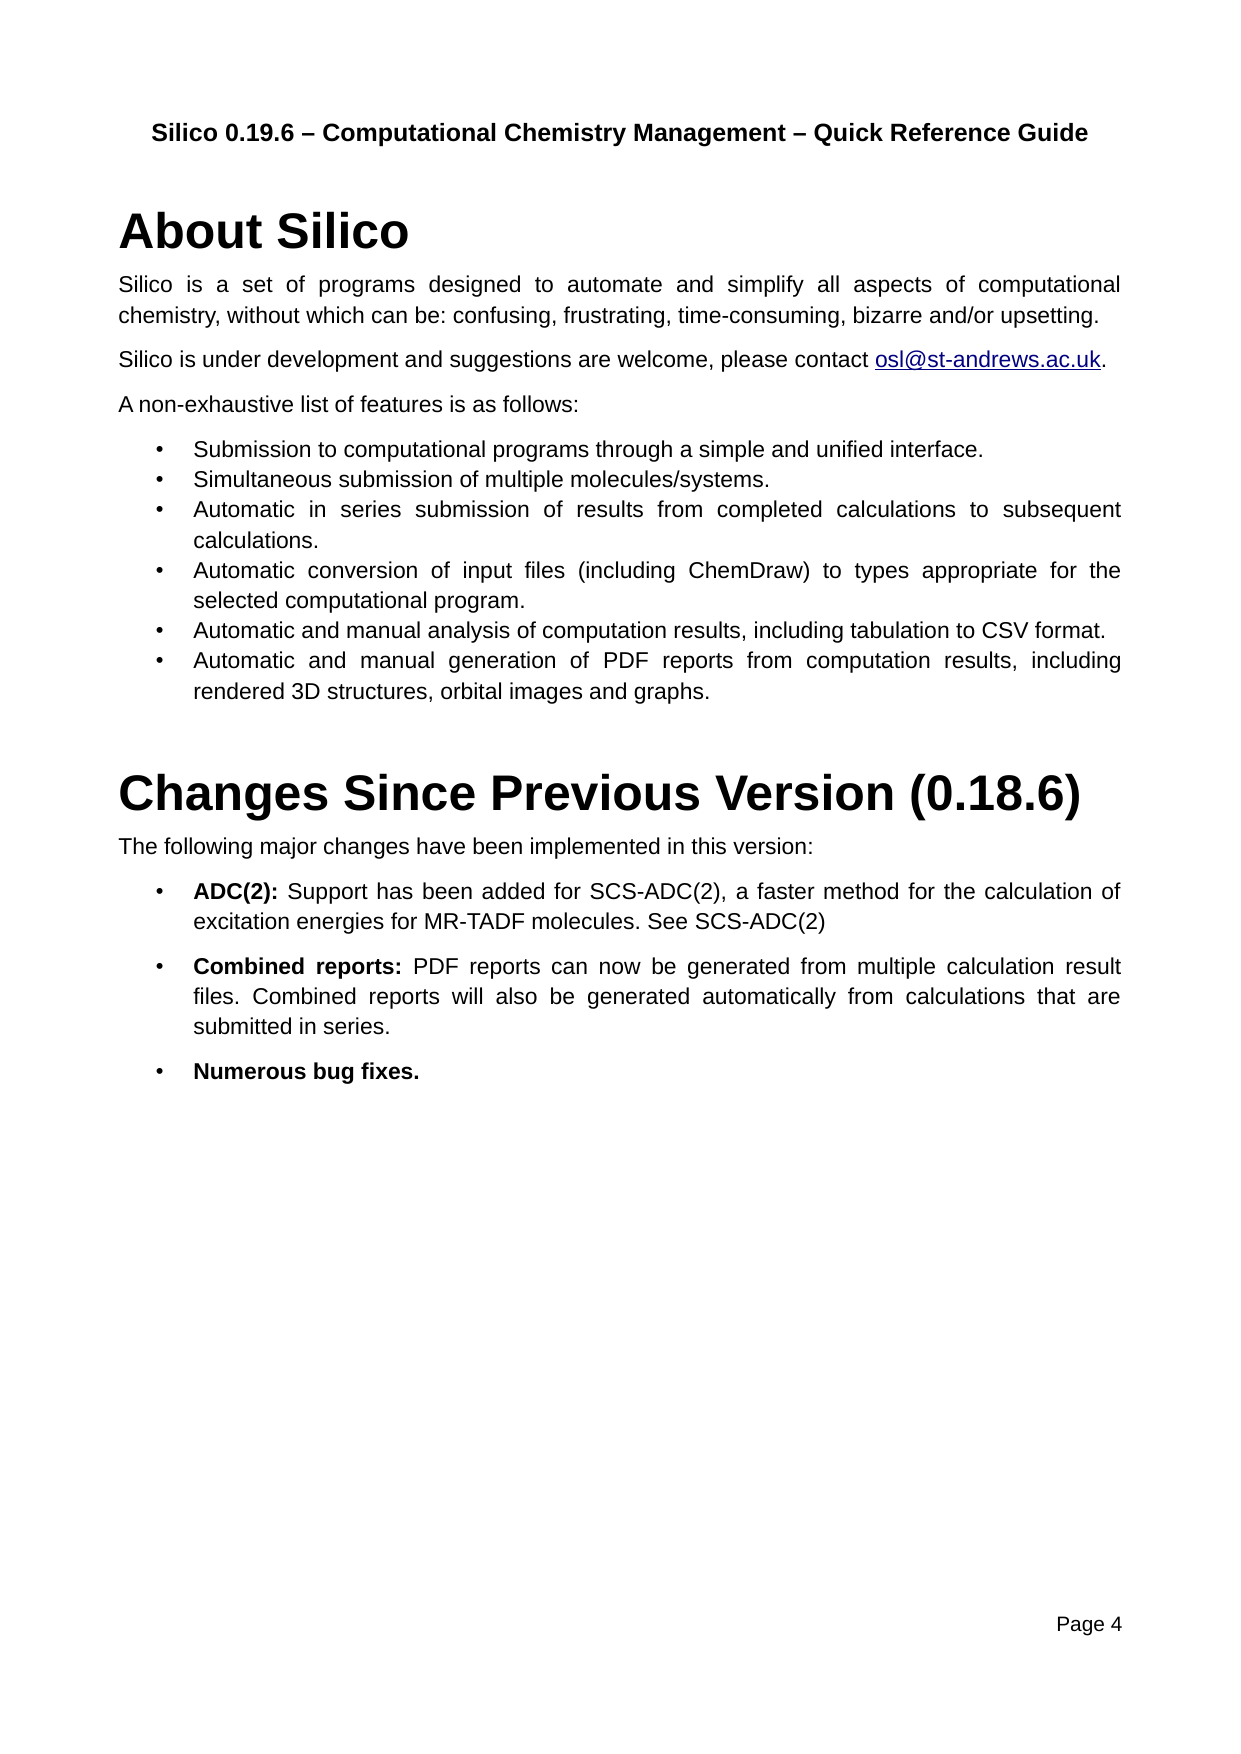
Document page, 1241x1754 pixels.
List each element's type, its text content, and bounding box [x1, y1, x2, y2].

list Numerous bug fixes. [156, 1058, 1122, 1084]
subtitle Changes Since Previous Version (0.18.6) [118, 763, 1122, 821]
text The following major changes have been implemented in this version: [118, 833, 1122, 859]
list Combined reports: PDF reports can now be generated from multiple calculation result files. Combined reports will also be generated automatically from calculations that are submitted in series. [156, 953, 1122, 1039]
text A non-exhaustive list of features is as follows: [118, 391, 1122, 417]
list Automatic and manual analysis of computation results, including tabulation to CSV format. [156, 617, 1122, 643]
list Simultaneous submission of multiple molecules/systems. [156, 466, 1122, 492]
list Submission to computational programs through a simple and unified interface. [156, 436, 1122, 462]
subtitle About Silico [118, 201, 1122, 259]
list ADC(2): Support has been added for SCS-ADC(2), a faster method for the calculation of excitation energies for MR-TADF molecules. See SCS-ADC(2) [156, 878, 1122, 934]
text Silico is a set of programs designed to automate and simplify all aspects of computational chemistry, without which can be: confusing, frustrating, time-consuming, bizarre and/or upsetting. [118, 271, 1122, 328]
list Automatic and manual generation of PDF reports from computation results, including rendered 3D structures, orbital images and graphs. [156, 647, 1122, 704]
list Automatic in series submission of results from completed calculations to subsequent calculations. [156, 496, 1122, 553]
list Automatic conversion of input files (including ChemDraw) to types appropriate for the selected computational program. [156, 557, 1122, 613]
text Silico is under development and suggestions are welcome, please contact osl@st-andrews.ac.uk. [118, 346, 1122, 373]
